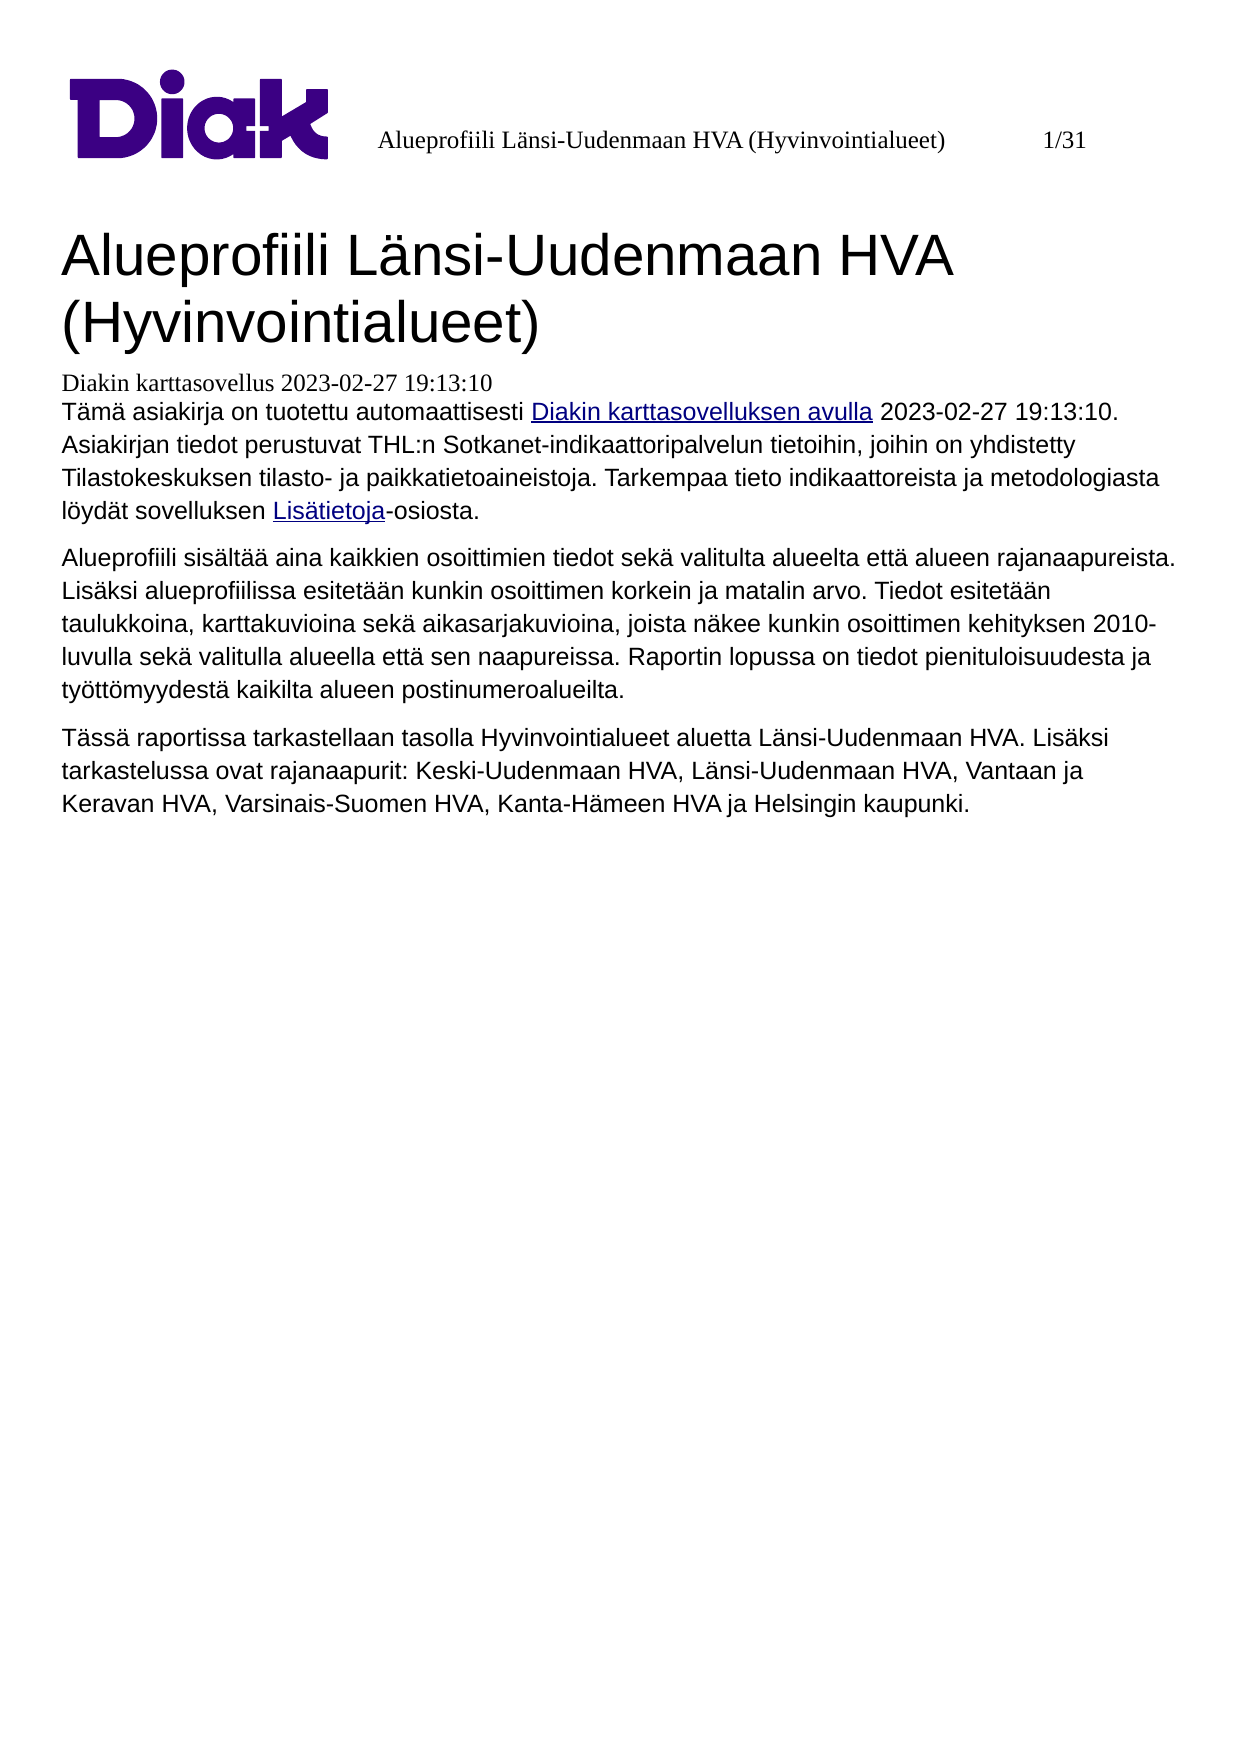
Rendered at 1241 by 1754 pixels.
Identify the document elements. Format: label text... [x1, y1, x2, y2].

text Tässä raportissa tarkastellaan tasolla Hyvinvointialueet aluetta Länsi-Uudenmaan HVA. Lisäksi tarkastelussa ovat rajanaapurit: Keski-Uudenmaan HVA, Länsi-Uudenmaan HVA, Vantaan ja Keravan HVA, Varsinais-Suomen HVA, Kanta-Hämeen HVA ja Helsingin kaupunki. [61, 723, 1179, 818]
text Alueprofiili sisältää aina kaikkien osoittimien tiedot sekä valitulta alueelta että alueen rajanaapureista. Lisäksi alueprofiilissa esitetään kunkin osoittimen korkein ja matalin arvo. Tiedot esitetään taulukkoina, karttakuvioina sekä aikasarjakuvioina, joista näkee kunkin osoittimen kehityksen 2010-luvulla sekä valitulla alueella että sen naapureissa. Raportin lopussa on tiedot pienituloisuudesta ja työttömyydestä kaikilta alueen postinumeroalueilta. [61, 543, 1179, 704]
title Alueprofiili Länsi-Uudenmaan HVA (Hyvinvointialueet) [61, 221, 1179, 355]
text Diakin karttasovellus 2023-02-27 19:13:10 [61, 368, 1179, 397]
text Tämä asiakirja on tuotettu automaattisesti Diakin karttasovelluksen avulla 2023-02-27 19:13:10. Asiakirjan tiedot perustuvat THL:n Sotkanet-indikaattoripalvelun tietoihin, joihin on yhdistetty Tilastokeskuksen tilasto- ja paikkatietoaineistoja. Tarkempaa tieto indikaattoreista ja metodologiasta löydät sovelluksen Lisätietoja-osiosta. [61, 397, 1179, 524]
